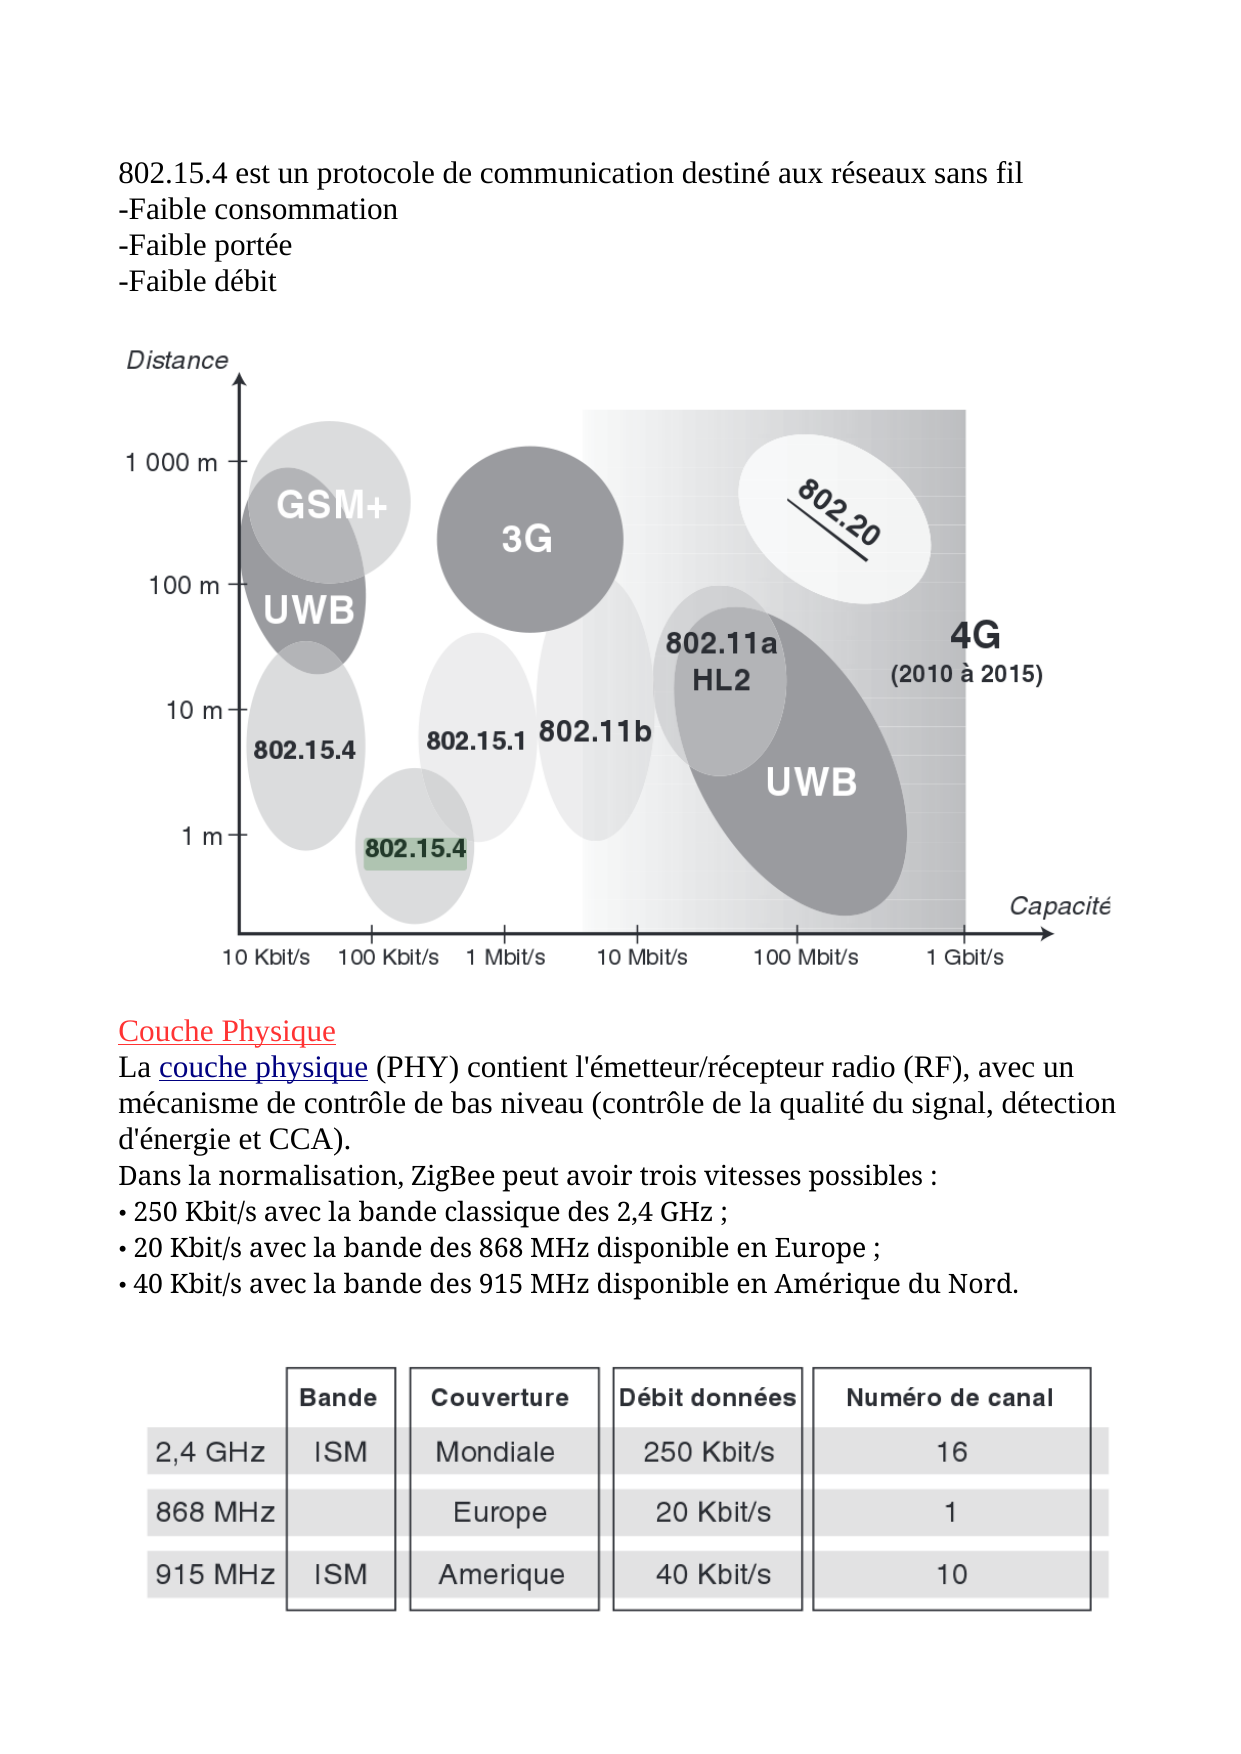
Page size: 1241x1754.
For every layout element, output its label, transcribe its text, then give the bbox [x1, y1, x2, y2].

text -Faible débit [118, 262, 1122, 298]
picture [118, 333, 1123, 977]
text Couche Physique [118, 1013, 1122, 1049]
picture [118, 1337, 1123, 1632]
text • 250 Kbit/s avec la bande classique des 2,4 GHz ; [118, 1193, 1122, 1229]
text Dans la normalisation, ZigBee peut avoir trois vitesses possibles : [118, 1156, 1122, 1193]
text -Faible portée [118, 226, 1122, 262]
text 802.15.4 est un protocole de communication destiné aux réseaux sans fil [118, 154, 1122, 190]
text • 20 Kbit/s avec la bande des 868 MHz disponible en Europe ; [118, 1229, 1122, 1265]
text • 40 Kbit/s avec la bande des 915 MHz disponible en Amérique du Nord. [118, 1265, 1122, 1301]
text -Faible consommation [118, 190, 1122, 226]
text La couche physique (PHY) contient l'émetteur/récepteur radio (RF), avec un mécanisme de contrôle de bas niveau (contrôle de la qualité du signal, détection d'énergie et CCA). [118, 1049, 1122, 1156]
